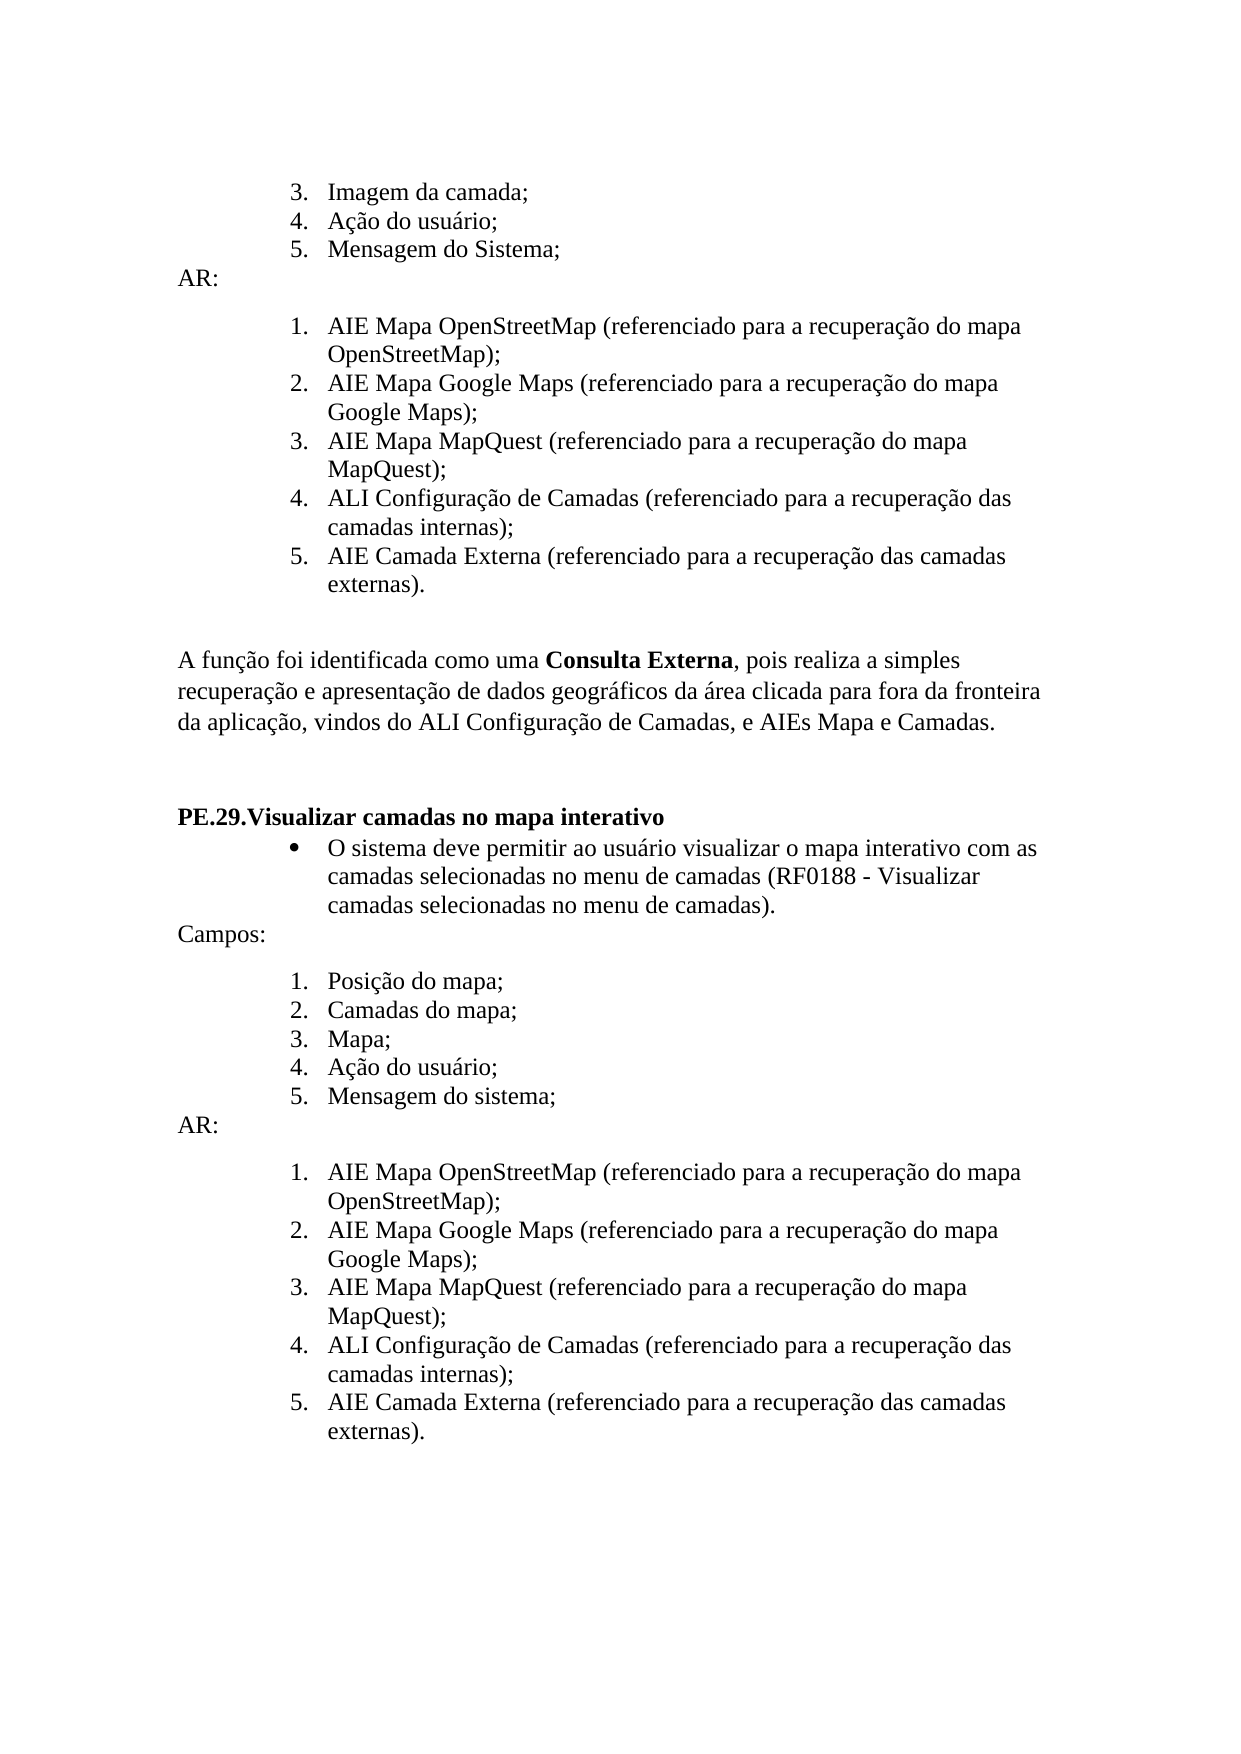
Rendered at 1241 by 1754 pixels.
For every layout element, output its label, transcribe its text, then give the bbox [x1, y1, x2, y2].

list Visualizar camadas no mapa interativo [177, 802, 1063, 831]
list AIE Mapa OpenStreetMap (referenciado para a recuperação do mapa OpenStreetMap); [290, 311, 1063, 368]
list ALI Configuração de Camadas (referenciado para a recuperação das camadas internas); [290, 1330, 1063, 1387]
list AIE Mapa MapQuest (referenciado para a recuperação do mapa MapQuest); [290, 426, 1063, 483]
list AIE Camada Externa (referenciado para a recuperação das camadas externas). [290, 541, 1063, 598]
list AIE Mapa Google Maps (referenciado para a recuperação do mapa Google Maps); [290, 368, 1063, 426]
list AIE Mapa OpenStreetMap (referenciado para a recuperação do mapa OpenStreetMap); [290, 1157, 1063, 1215]
list Mensagem do sistema; [290, 1081, 1063, 1110]
text Campos: [177, 919, 1063, 948]
list AIE Mapa Google Maps (referenciado para a recuperação do mapa Google Maps); [290, 1215, 1063, 1272]
text AR: [177, 1110, 1063, 1139]
list Camadas do mapa; [290, 995, 1063, 1024]
list Posição do mapa; [290, 966, 1063, 995]
list O sistema deve permitir ao usuário visualizar o mapa interativo com as camadas selecionadas no menu de camadas (RF0188 - Visualizar camadas selecionadas no menu de camadas). [290, 833, 1063, 919]
list AIE Mapa MapQuest (referenciado para a recuperação do mapa MapQuest); [290, 1272, 1063, 1330]
list Mensagem do Sistema; [290, 234, 1063, 263]
text AR: [177, 263, 1063, 292]
list AIE Camada Externa (referenciado para a recuperação das camadas externas). [290, 1387, 1063, 1445]
list Ação do usuário; [290, 206, 1063, 234]
text A função foi identificada como uma Consulta Externa, pois realiza a simples recuperação e apresentação de dados geográficos da área clicada para fora da fronteira da aplicação, vindos do ALI Configuração de Camadas, e AIEs Mapa e Camadas. [177, 646, 1063, 736]
list Mapa; [290, 1024, 1063, 1052]
list Ação do usuário; [290, 1052, 1063, 1081]
list Imagem da camada; [290, 177, 1063, 206]
list ALI Configuração de Camadas (referenciado para a recuperação das camadas internas); [290, 483, 1063, 541]
